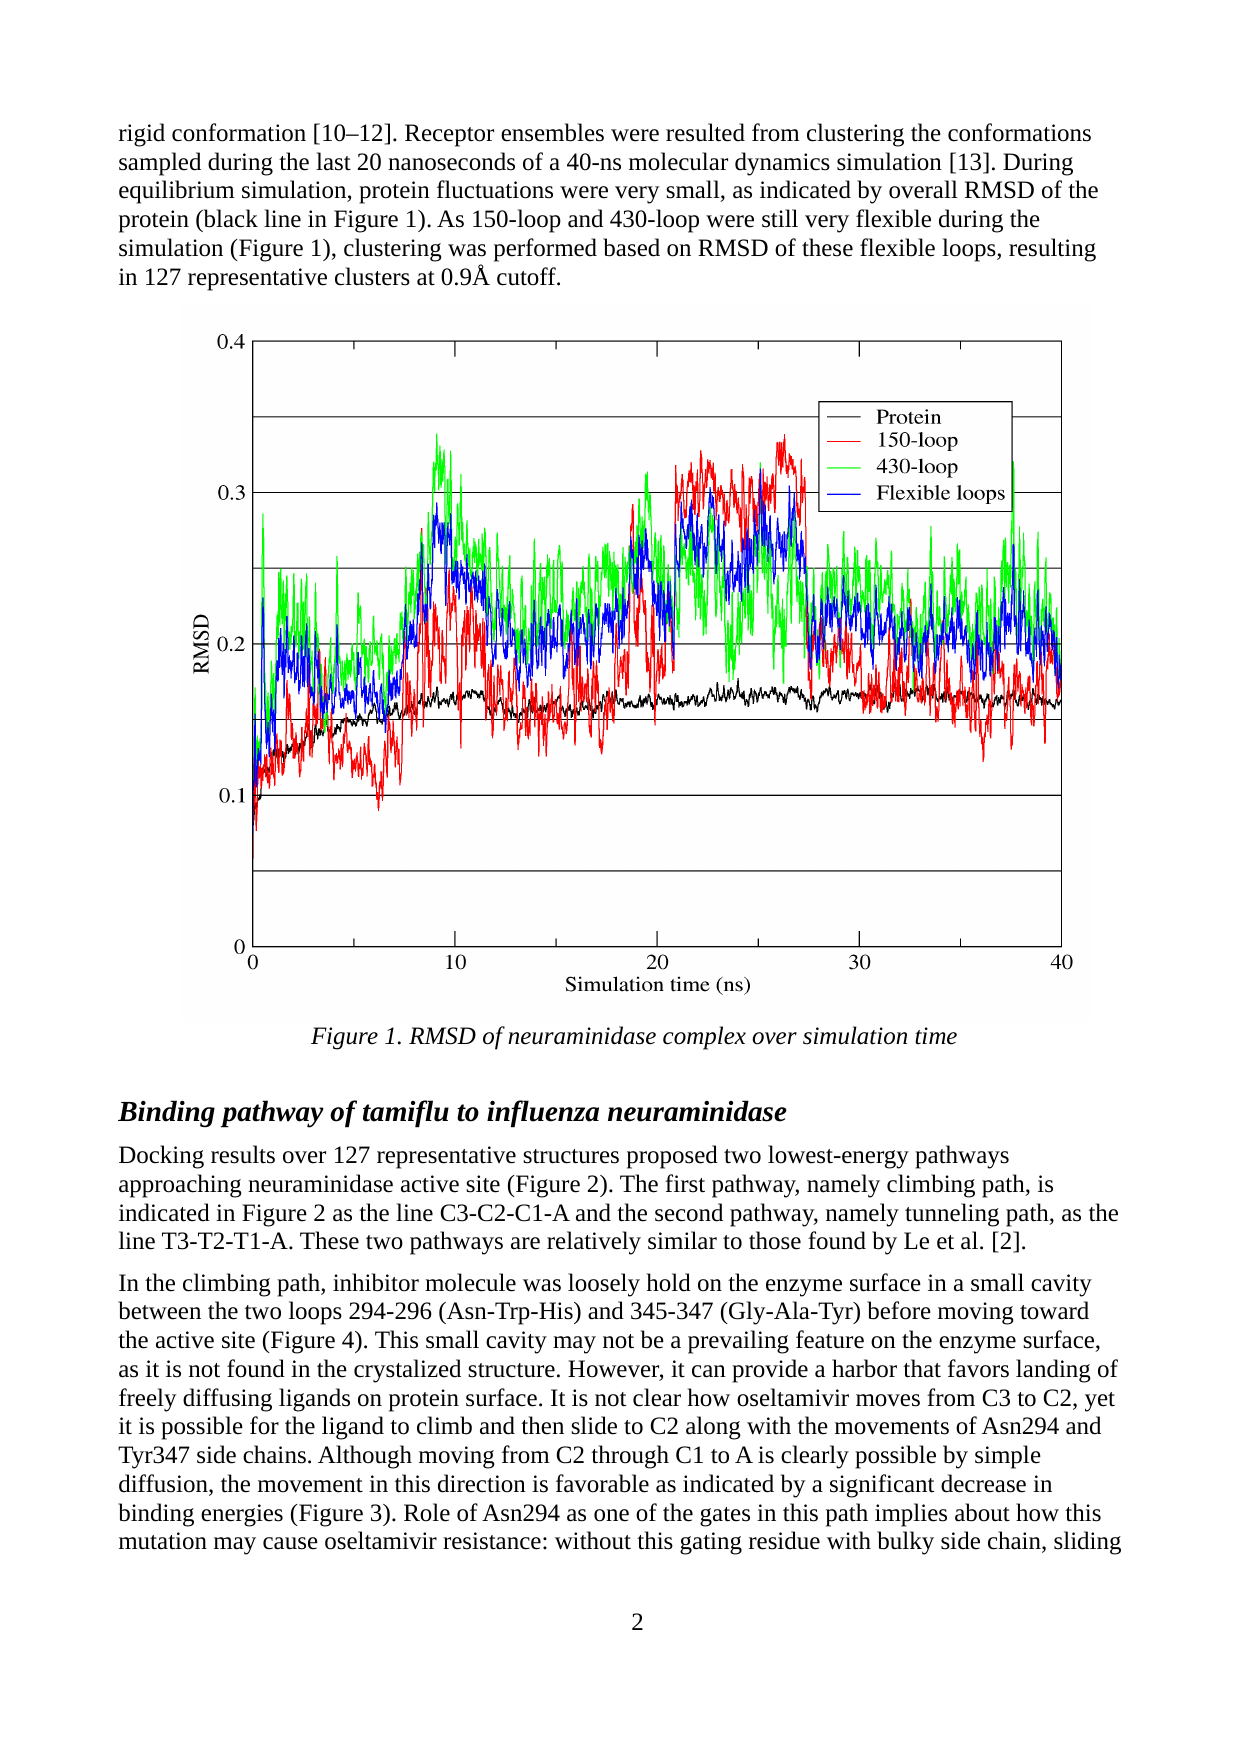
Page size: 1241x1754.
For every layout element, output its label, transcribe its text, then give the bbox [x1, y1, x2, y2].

text Docking results over 127 representative structures proposed two lowest-energy pathways approaching neuraminidase active site (Figure 2). The first pathway, namely climbing path, is indicated in Figure 2 as the line C3-C2-C1-A and the second pathway, namely tunneling path, as the line T3-T2-T1-A. These two pathways are relatively similar to those found by Le et al. [2]. [118, 1140, 1122, 1255]
text rigid conformation [10–12]. Receptor ensembles were resulted from clustering the conformations sampled during the last 20 nanoseconds of a 40-ns molecular dynamics simulation [13]. During equilibrium simulation, protein fluctuations were very small, as indicated by overall RMSD of the protein (black line in Figure 1). As 150-loop and 430-loop were still very flexible during the simulation (Figure 1), clustering was performed based on RMSD of these flexible loops, resulting in 127 representative clusters at 0.9Å cutoff. [118, 118, 1122, 291]
picture [180, 303, 1091, 1022]
text In the climbing path, inhibitor molecule was loosely hold on the enzyme surface in a small cavity between the two loops 294-296 (Asn-Trp-His) and 345-347 (Gly-Ala-Tyr) before moving toward the active site (Figure 4). This small cavity may not be a prevailing feature on the enzyme surface, as it is not found in the crystalized structure. However, it can provide a harbor that favors landing of freely diffusing ligands on protein surface. It is not clear how oseltamivir moves from C3 to C2, yet it is possible for the ligand to climb and then slide to C2 along with the movements of Asn294 and Tyr347 side chains. Although moving from C2 through C1 to A is clearly possible by simple diffusion, the movement in this direction is favorable as indicated by a significant decrease in binding energies (Figure 3). Role of Asn294 as one of the gates in this path implies about how this mutation may cause oseltamivir resistance: without this gating residue with bulky side chain, sliding [118, 1268, 1122, 1555]
subtitle Binding pathway of tamiflu to influenza neuraminidase [118, 1094, 1122, 1128]
text Figure 1. RMSD of neuraminidase complex over simulation time [118, 316, 1152, 1050]
